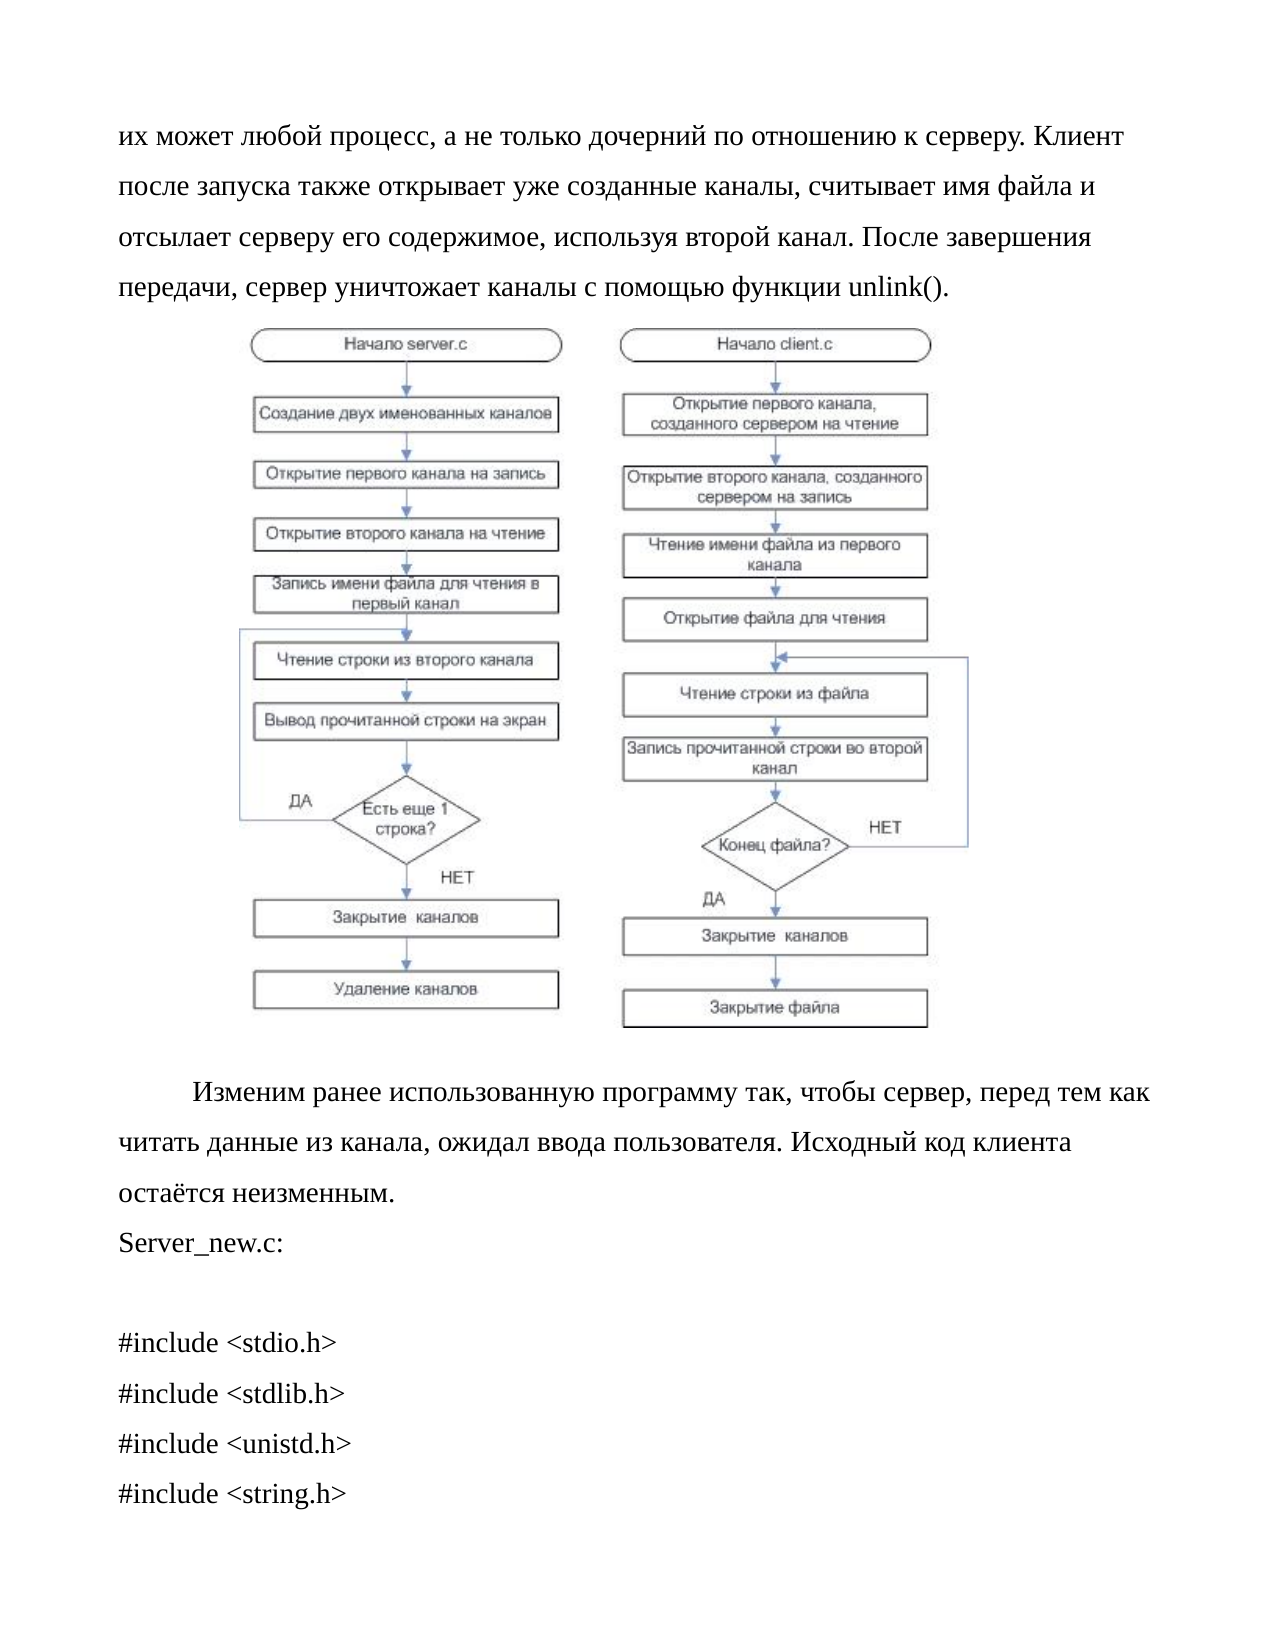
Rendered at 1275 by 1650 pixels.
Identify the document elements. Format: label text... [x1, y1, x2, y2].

text #include <stdio.h> [118, 1326, 1157, 1359]
text Изменим ранее использованную программу так, чтобы сервер, перед тем как читать данные из канала, ожидал ввода пользователя. Исходный код клиента остаётся неизменным. [118, 1074, 1157, 1208]
text #include <string.h> [118, 1477, 1157, 1510]
text #include <stdlib.h> [118, 1376, 1157, 1409]
text Server_new.c: [118, 1225, 1157, 1258]
picture [239, 328, 969, 1028]
text их может любой процесс, а не только дочерний по отношению к серверу. Клиент после запуска также открывает уже созданные каналы, считывает имя файла и отсылает серверу его содержимое, используя второй канал. После завершения передачи, сервер уничтожает каналы с помощью функции unlink(). [118, 118, 1157, 303]
text #include <unistd.h> [118, 1426, 1157, 1460]
